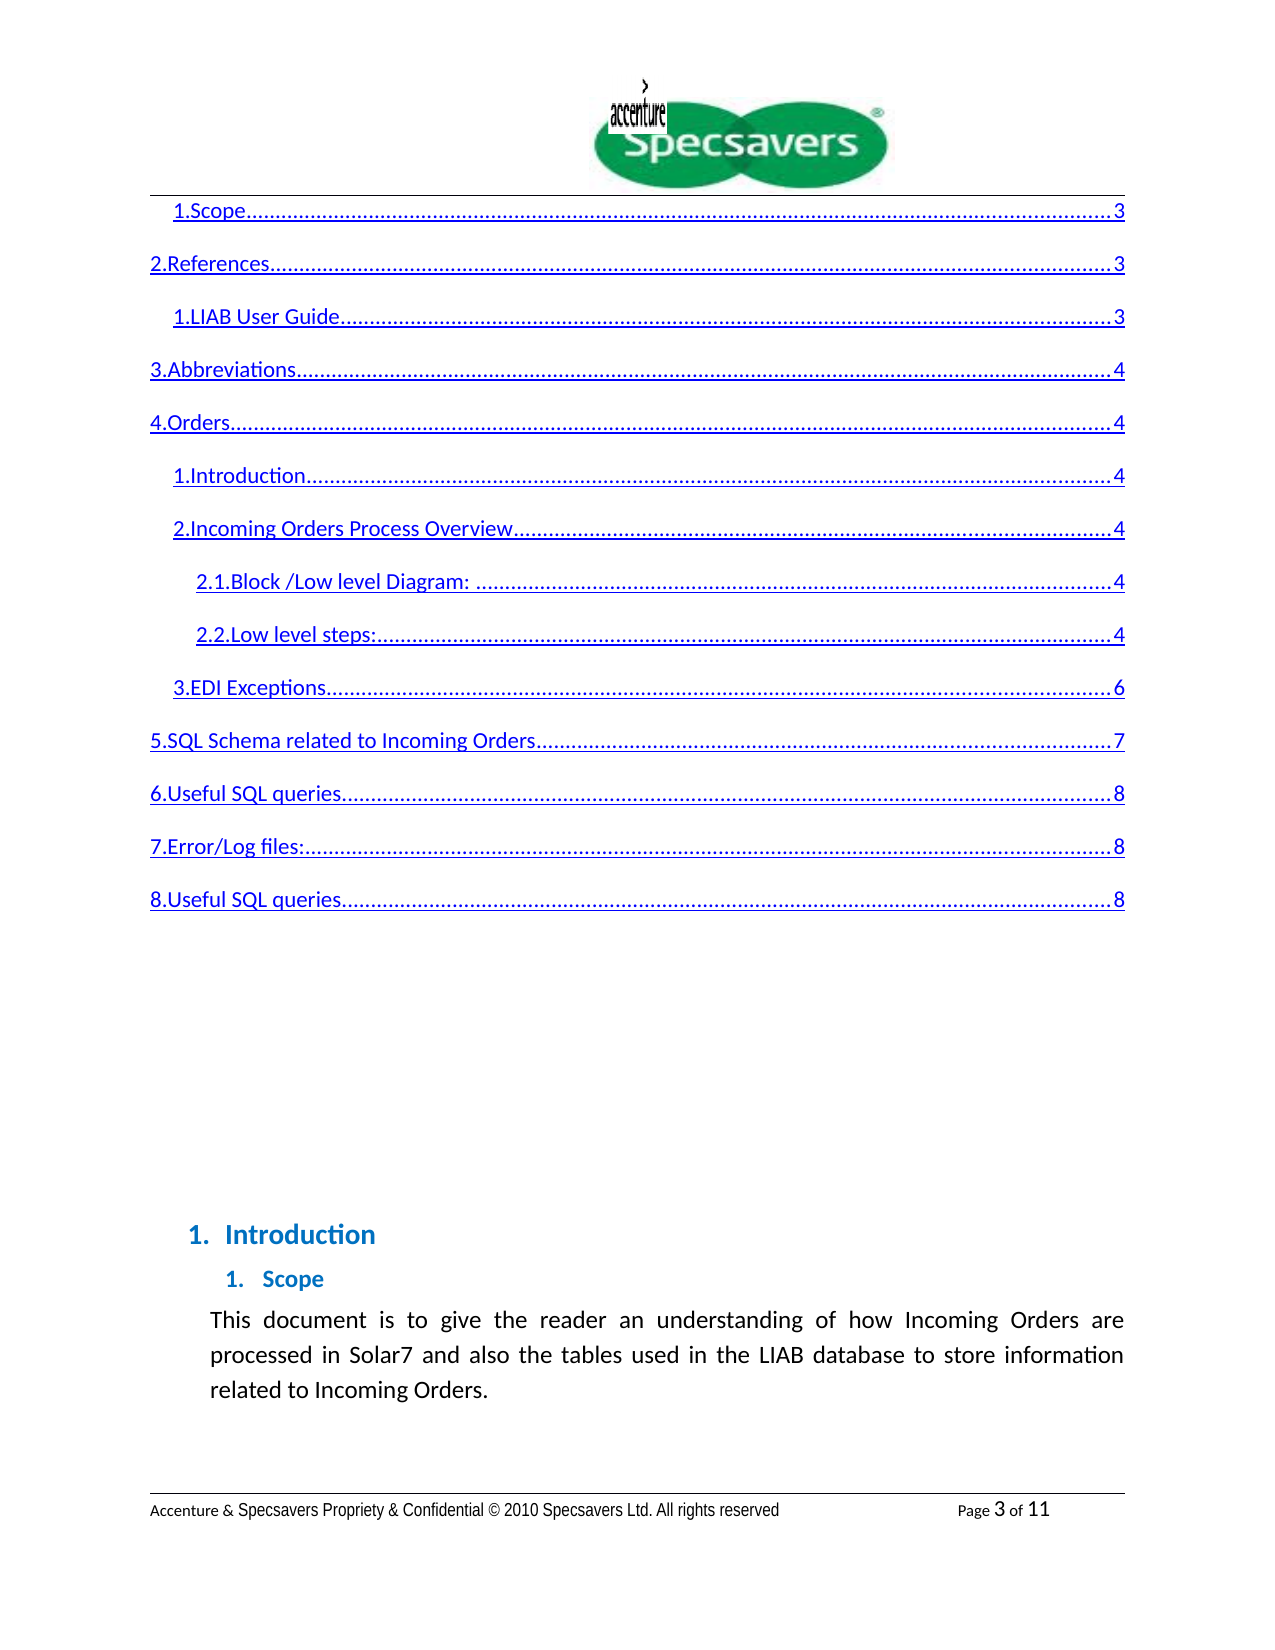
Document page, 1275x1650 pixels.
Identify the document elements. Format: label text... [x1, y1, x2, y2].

text 1.LIAB User Guide 3 [173, 302, 1125, 326]
text 2.2.Low level steps: 4 [196, 620, 1125, 644]
subtitle Scope [225, 1263, 1125, 1294]
text 5.SQL Schema related to Incoming Orders 7 [150, 726, 1125, 751]
subtitle Introduction [187, 1216, 1125, 1252]
text This document is to give the reader an understanding of how Incoming Orders are processed in Solar7 and also the tables used in the LIAB database to store information related to Incoming Orders. [210, 1304, 1125, 1405]
text 3.Abbreviations 4 [150, 355, 1125, 379]
text 6.Useful SQL queries 8 [150, 779, 1125, 804]
text 1.Scope 3 [173, 196, 1125, 220]
text 2.Incoming Orders Process Overview 4 [173, 514, 1125, 538]
text 4.Orders 4 [150, 408, 1125, 432]
picture [589, 97, 895, 193]
text 7.Error/Log files: 8 [150, 832, 1125, 857]
text 3.EDI Exceptions 6 [173, 673, 1125, 698]
text 1.Introduction 4 [173, 461, 1125, 486]
text 8.Useful SQL queries 8 [150, 886, 1125, 910]
text 2.References 3 [150, 249, 1125, 273]
text 2.1.Block /Low level Diagram: 4 [196, 567, 1125, 592]
